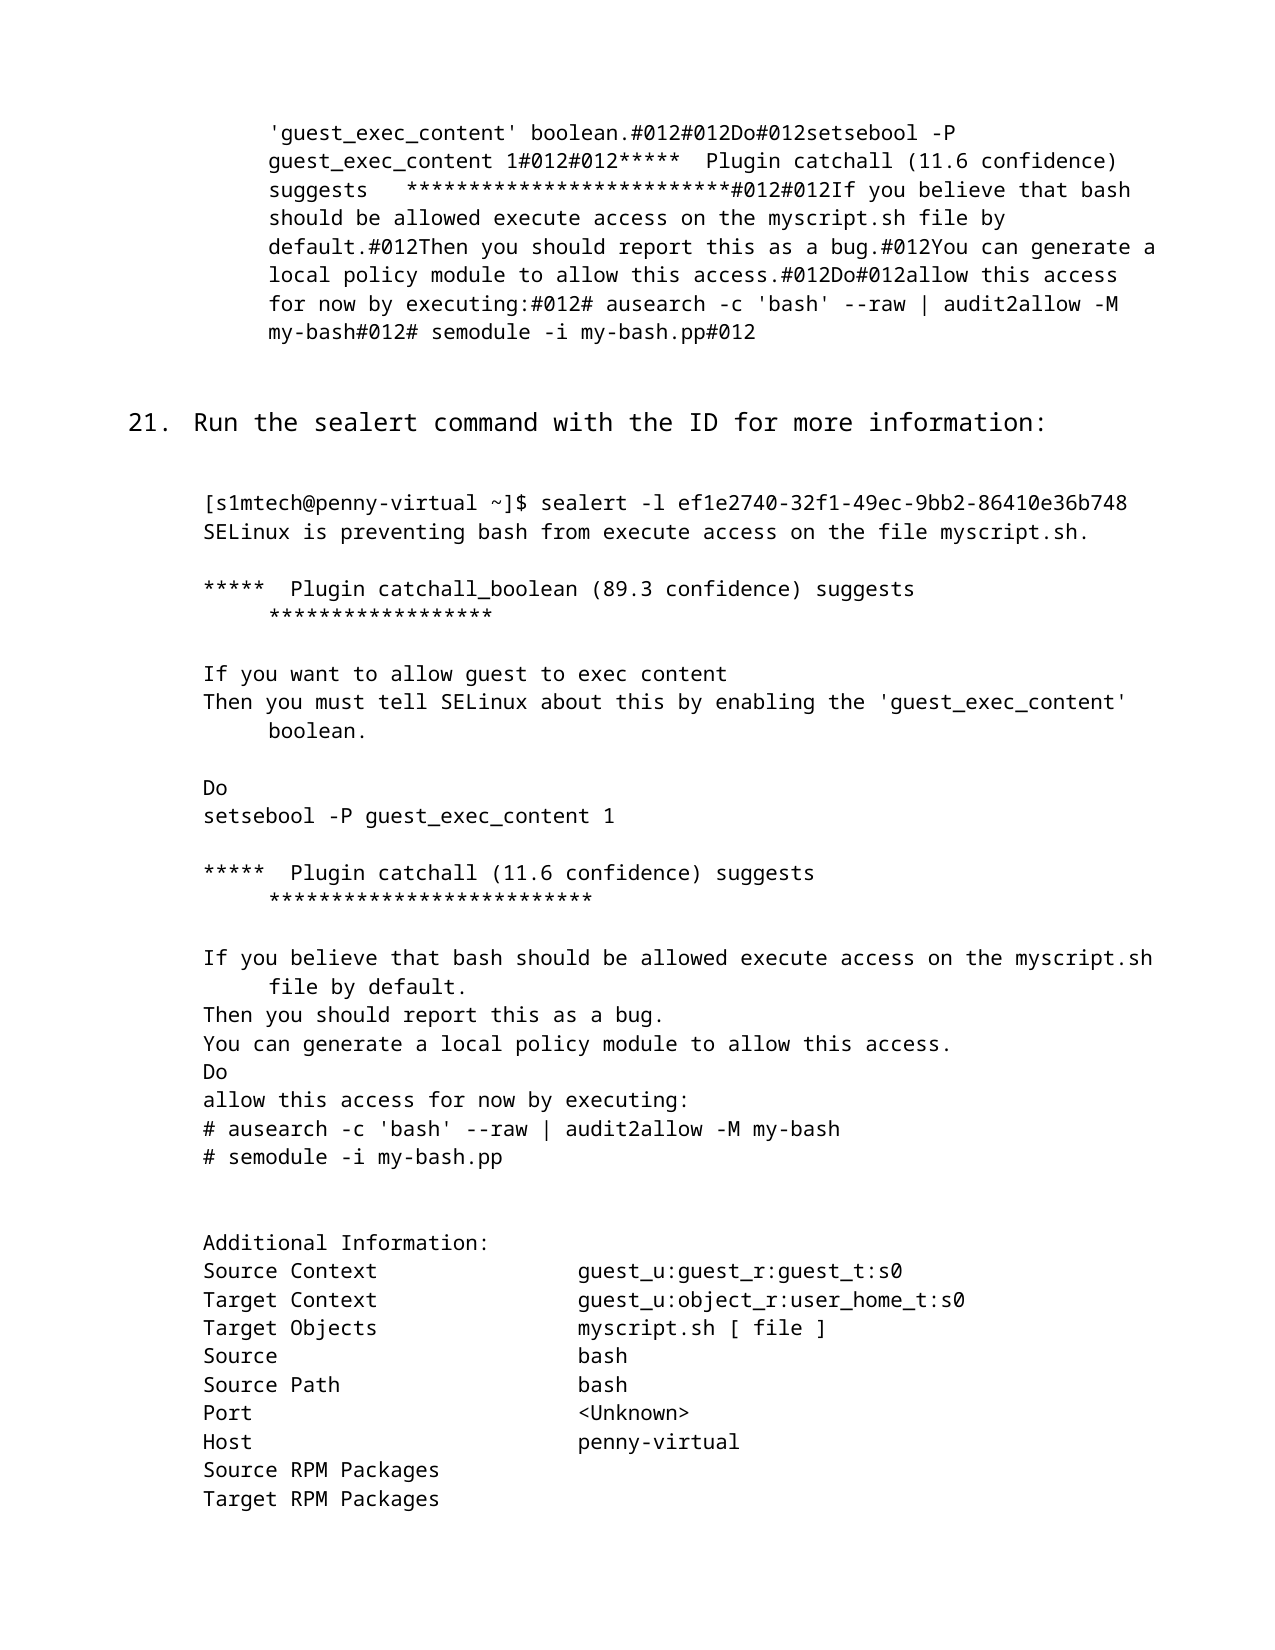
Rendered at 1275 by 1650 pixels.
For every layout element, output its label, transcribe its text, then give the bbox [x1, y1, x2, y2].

text Do [203, 1057, 1157, 1086]
text Host penny-virtual [203, 1427, 1157, 1455]
text ***** Plugin catchall_boolean (89.3 confidence) suggests ****************** [203, 574, 1157, 631]
text Additional Information: [203, 1228, 1157, 1256]
text 'guest_exec_content' boolean.#012#012Do#012setsebool -P guest_exec_content 1#012#012***** Plugin catchall (11.6 confidence) suggests **************************#012#012If you believe that bash should be allowed execute access on the myscript.sh file by default.#012Then you should report this as a bug.#012You can generate a local policy module to allow this access.#012Do#012allow this access for now by executing:#012# ausearch -c 'bash' --raw | audit2allow -M my-bash#012# semodule -i my-bash.pp#012 [203, 118, 1157, 346]
text Target Context guest_u:object_r:user_home_t:s0 [203, 1285, 1157, 1313]
text Target Objects myscript.sh [ file ] [203, 1313, 1157, 1342]
text Do [203, 773, 1157, 801]
text If you want to allow guest to exec content [203, 659, 1157, 687]
text Target RPM Packages [203, 1484, 1157, 1512]
text If you believe that bash should be allowed execute access on the myscript.sh file by default. [203, 943, 1157, 1000]
text # semodule -i my-bash.pp [203, 1142, 1157, 1171]
text Source Path bash [203, 1370, 1157, 1398]
text allow this access for now by executing: [203, 1086, 1157, 1114]
text SELinux is preventing bash from execute access on the file myscript.sh. [203, 517, 1157, 545]
list Run the sealert command with the ID for more information: [128, 393, 1157, 441]
text Source Context guest_u:guest_r:guest_t:s0 [203, 1256, 1157, 1285]
text [s1mtech@penny-virtual ~]$ sealert -l ef1e2740-32f1-49ec-9bb2-86410e36b748 [203, 488, 1157, 517]
text Port <Unknown> [203, 1398, 1157, 1427]
text ***** Plugin catchall (11.6 confidence) suggests ************************** [203, 858, 1157, 915]
text # ausearch -c 'bash' --raw | audit2allow -M my-bash [203, 1114, 1157, 1142]
text Source RPM Packages [203, 1455, 1157, 1484]
text Then you must tell SELinux about this by enabling the 'guest_exec_content' boolean. [203, 687, 1157, 744]
text You can generate a local policy module to allow this access. [203, 1029, 1157, 1057]
text Then you should report this as a bug. [203, 1000, 1157, 1029]
text Source bash [203, 1342, 1157, 1370]
text setsebool -P guest_exec_content 1 [203, 801, 1157, 830]
